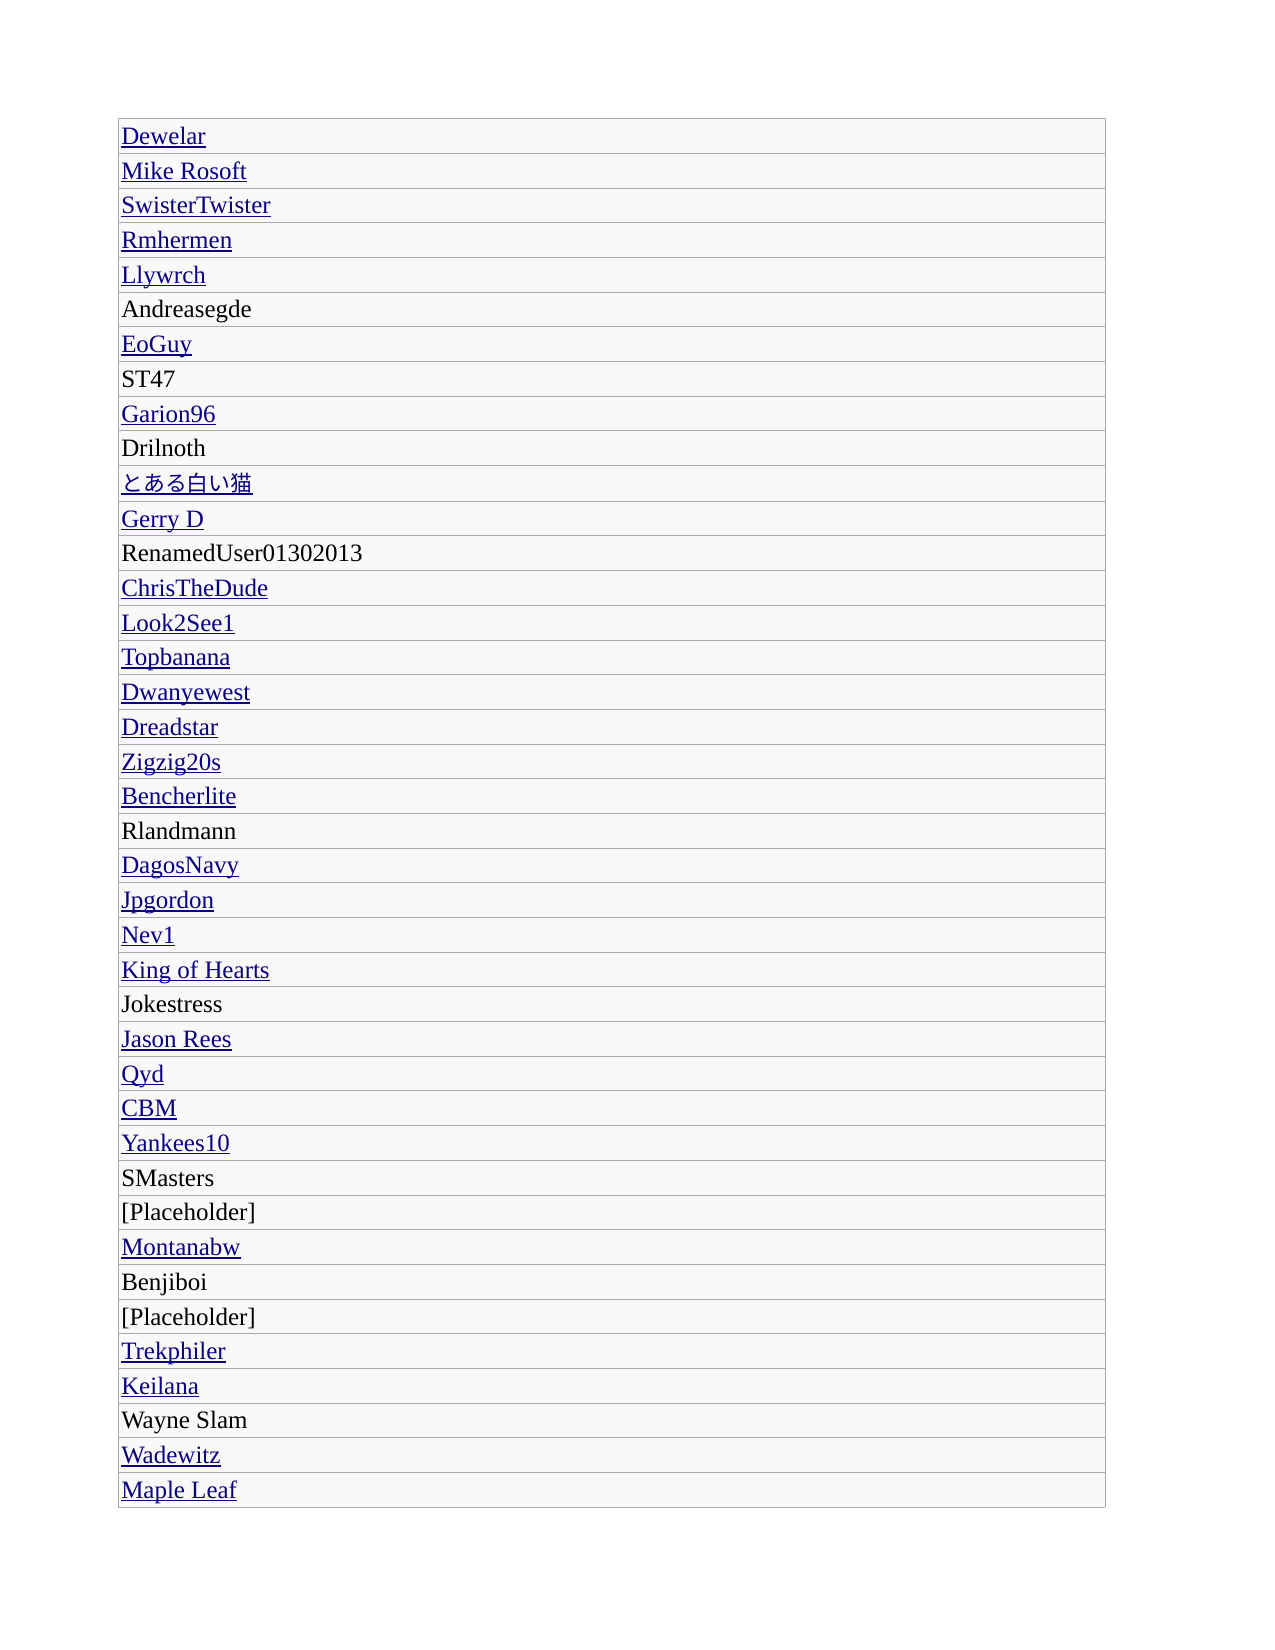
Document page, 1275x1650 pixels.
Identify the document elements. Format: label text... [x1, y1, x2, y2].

table_cell とある白い猫 [119, 466, 1105, 501]
table_cell Keilana [119, 1369, 1105, 1403]
table_cell ChrisTheDude [119, 571, 1105, 605]
table_cell Look2See1 [119, 606, 1105, 639]
table_cell Dewelar [119, 119, 1105, 153]
table_cell Dreadstar [119, 710, 1105, 743]
table_cell Yankees10 [119, 1126, 1105, 1160]
table_cell Mike Rosoft [119, 154, 1105, 187]
table_cell Montanabw [119, 1230, 1105, 1264]
table_cell [Placeholder] [119, 1196, 1105, 1229]
table_cell Nev1 [119, 918, 1105, 952]
table_cell Andreasegde [119, 293, 1105, 326]
table_cell King of Hearts [119, 953, 1105, 986]
table_cell Qyd [119, 1057, 1105, 1090]
table_cell SMasters [119, 1161, 1105, 1194]
table_cell EoGuy [119, 327, 1105, 361]
table_cell Zigzig20s [119, 745, 1105, 778]
table_cell Jpgordon [119, 883, 1105, 917]
table_cell RenamedUser01302013 [119, 536, 1105, 570]
table_cell Drilnoth [119, 431, 1105, 465]
table_cell [Placeholder] [119, 1300, 1105, 1333]
table_cell Gerry D [119, 502, 1105, 535]
table_cell Jason Rees [119, 1022, 1105, 1056]
table_cell DagosNavy [119, 849, 1105, 882]
table_cell Wadewitz [119, 1438, 1105, 1472]
table_cell Wayne Slam [119, 1404, 1105, 1437]
table_cell Llywrch [119, 258, 1105, 292]
table_cell Benjiboi [119, 1265, 1105, 1298]
table_cell ST47 [119, 362, 1105, 396]
table_cell Topbanana [119, 641, 1105, 674]
table_cell Rlandmann [119, 814, 1105, 848]
table_cell Trekphiler [119, 1334, 1105, 1368]
table_cell Bencherlite [119, 779, 1105, 813]
table_cell SwisterTwister [119, 189, 1105, 222]
table_cell Dwanyewest [119, 675, 1105, 709]
table_cell Jokestress [119, 987, 1105, 1021]
table_cell CBM [119, 1091, 1105, 1125]
table_cell Rmhermen [119, 223, 1105, 257]
table_cell Garion96 [119, 397, 1105, 430]
table_cell Maple Leaf [119, 1473, 1105, 1507]
